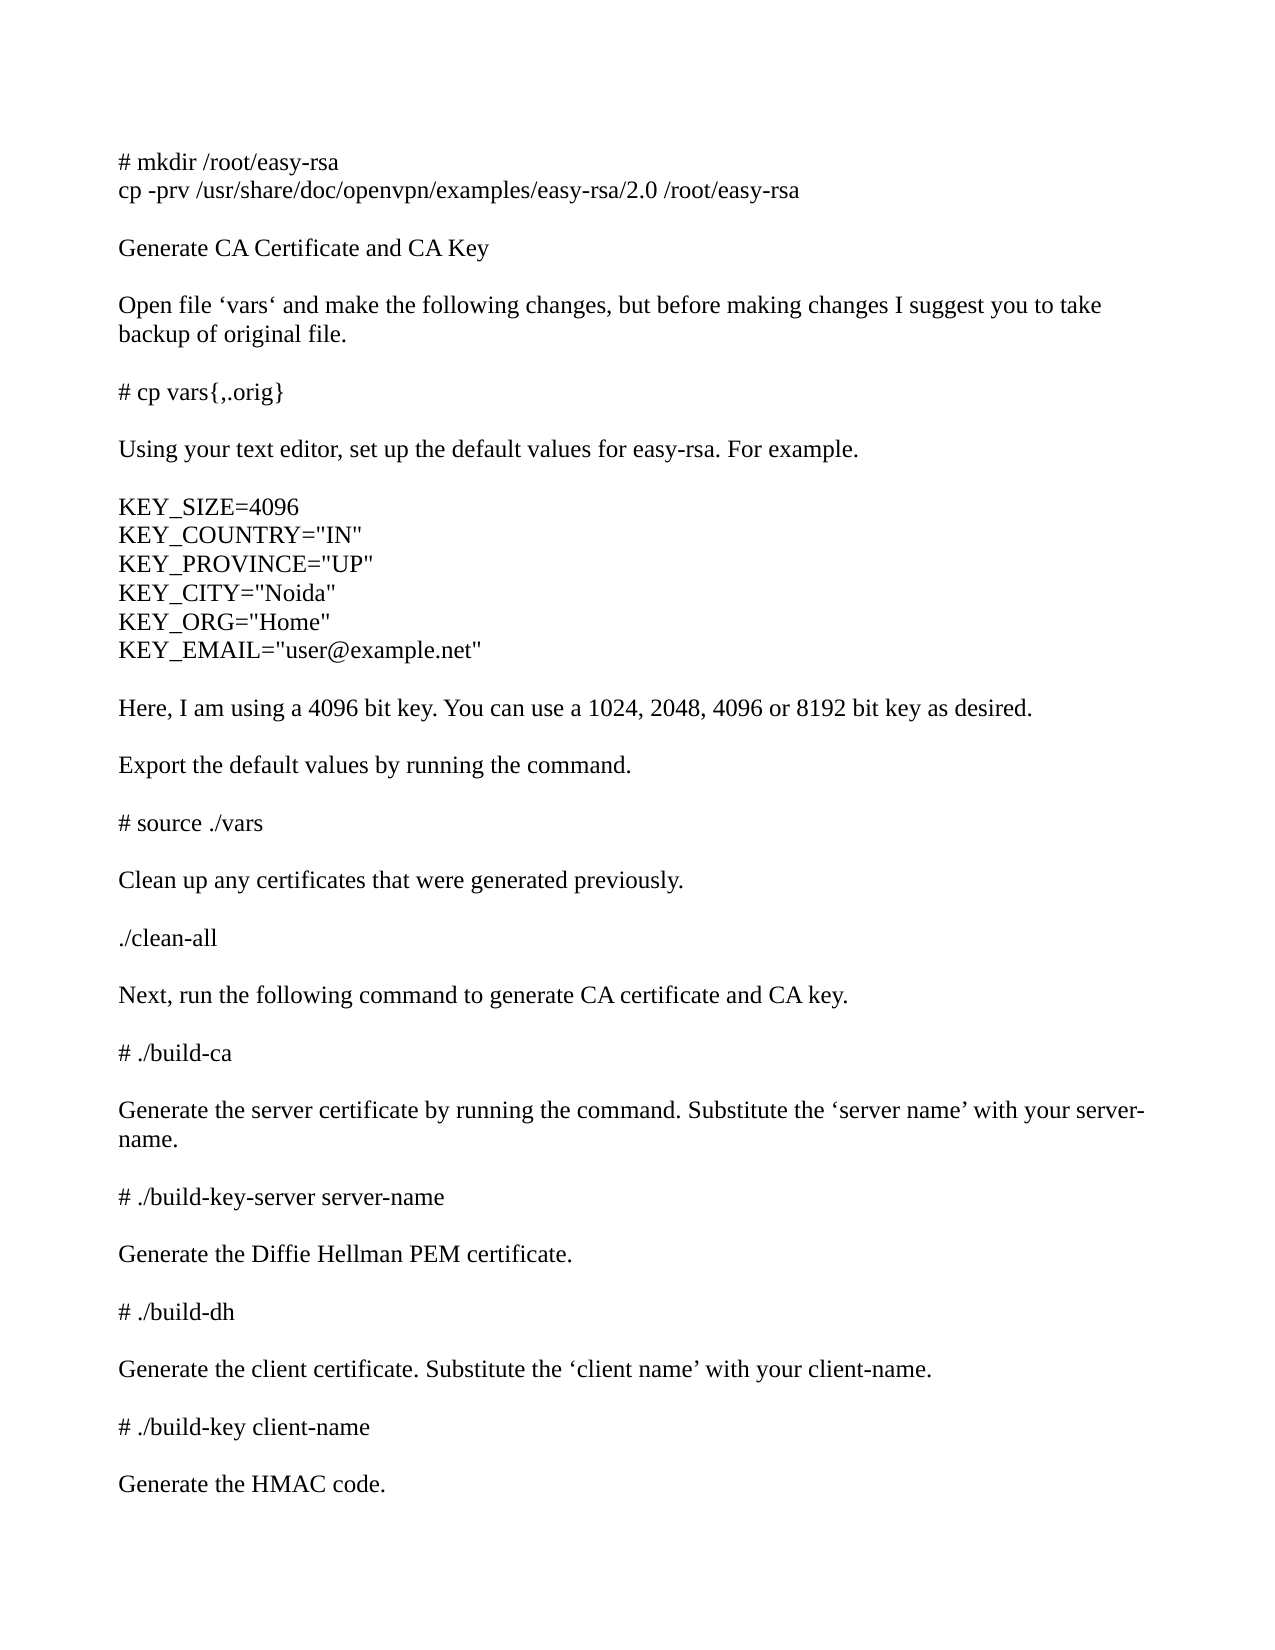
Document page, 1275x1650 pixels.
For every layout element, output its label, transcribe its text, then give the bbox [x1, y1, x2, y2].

text # ./build-dh [118, 1297, 1157, 1326]
text Generate CA Certificate and CA Key [118, 233, 1157, 262]
text Generate the HMAC code. [118, 1469, 1157, 1498]
text KEY_SIZE=4096 [118, 492, 1157, 521]
text # ./build-key-server server-name [118, 1182, 1157, 1211]
text KEY_COUNTRY="IN" [118, 521, 1157, 549]
text # source ./vars [118, 808, 1157, 837]
text KEY_PROVINCE="UP" [118, 549, 1157, 578]
text # mkdir /root/easy-rsa [118, 147, 1157, 176]
text Generate the server certificate by running the command. Substitute the ‘server name’ with your server-name. [118, 1096, 1157, 1153]
text Generate the Diffie Hellman PEM certificate. [118, 1239, 1157, 1268]
text # cp vars{,.orig} [118, 377, 1157, 406]
text # ./build-key client-name [118, 1412, 1157, 1441]
text Open file ‘vars‘ and make the following changes, but before making changes I suggest you to take backup of original file. [118, 291, 1157, 348]
text ./clean-all [118, 923, 1157, 952]
text cp -prv /usr/share/doc/openvpn/examples/easy-rsa/2.0 /root/easy-rsa [118, 176, 1157, 204]
text Here, I am using a 4096 bit key. You can use a 1024, 2048, 4096 or 8192 bit key as desired. [118, 693, 1157, 722]
text Generate the client certificate. Substitute the ‘client name’ with your client-name. [118, 1354, 1157, 1383]
text KEY_CITY="Noida" [118, 578, 1157, 607]
text Export the default values by running the command. [118, 751, 1157, 779]
text Next, run the following command to generate CA certificate and CA key. [118, 981, 1157, 1009]
text # ./build-ca [118, 1038, 1157, 1067]
text Clean up any certificates that were generated previously. [118, 866, 1157, 894]
text KEY_ORG="Home" [118, 607, 1157, 636]
text Using your text editor, set up the default values for easy-rsa. For example. [118, 434, 1157, 463]
text KEY_EMAIL="user@example.net" [118, 636, 1157, 664]
